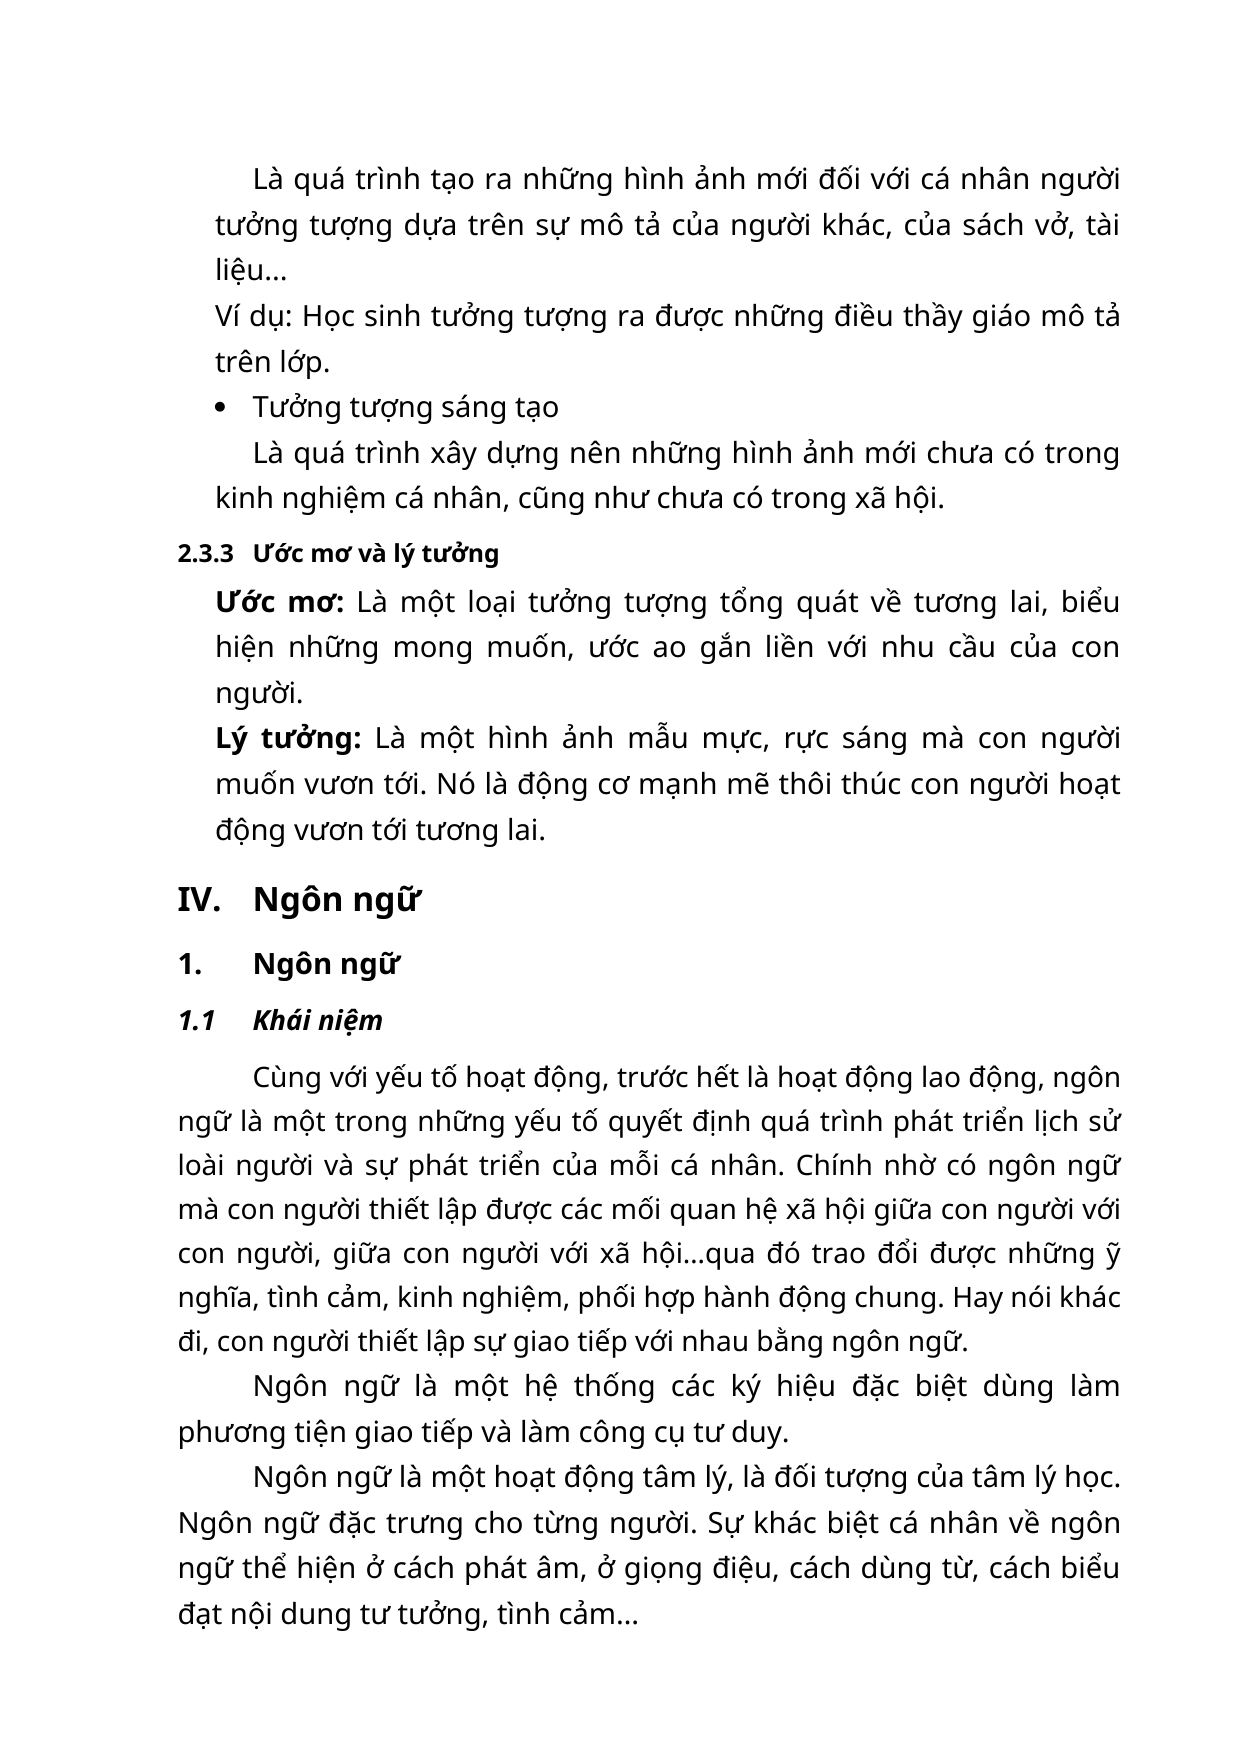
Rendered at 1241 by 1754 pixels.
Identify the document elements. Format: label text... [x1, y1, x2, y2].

text Ngôn ngữ là một hệ thống các ký hiệu đặc biệt dùng làm phương tiện giao tiếp và làm công cụ tư duy. [177, 1365, 1122, 1451]
text Ngôn ngữ là một hoạt động tâm lý, là đối tượng của tâm lý học. Ngôn ngữ đặc trưng cho từng người. Sự khác biệt cá nhân về ngôn ngữ thể hiện ở cách phát âm, ở giọng điệu, cách dùng từ, cách biểu đạt nội dung tư tưởng, tình cảm… [177, 1457, 1122, 1633]
subtitle Ngôn ngữ [177, 943, 1122, 983]
subtitle Ngôn ngữ [177, 876, 1122, 921]
text Ví dụ: Học sinh tưởng tượng ra được những điều thầy giáo mô tả trên lớp. [215, 295, 1122, 381]
text Là quá trình tạo ra những hình ảnh mới đối với cá nhân người tưởng tượng dựa trên sự mô tả của người khác, của sách vở, tài liệu... [215, 158, 1122, 289]
list Tưởng tượng sáng tạo [215, 387, 1122, 426]
text Cùng với yếu tố hoạt động, trước hết là hoạt động lao động, ngôn ngữ là một trong những yếu tố quyết định quá trình phát triển lịch sử loài người và sự phát triển của mỗi cá nhân. Chính nhờ có ngôn ngữ mà con người thiết lập được các mối quan hệ xã hội giữa con người với con người, giữa con người với xã hội…qua đó trao đổi được những ỹ nghĩa, tình cảm, kinh nghiệm, phối hợp hành động chung. Hay nói khác đi, con người thiết lập sự giao tiếp với nhau bằng ngôn ngữ. [177, 1057, 1122, 1359]
subtitle Ước mơ và lý tưởng [177, 536, 1122, 570]
text Lý tưởng: Là một hình ảnh mẫu mực, rực sáng mà con người muốn vươn tới. Nó là động cơ mạnh mẽ thôi thúc con người hoạt động vươn tới tương lai. [215, 718, 1122, 849]
subtitle Khái niệm [177, 1001, 1122, 1039]
text Là quá trình xây dựng nên những hình ảnh mới chưa có trong kinh nghiệm cá nhân, cũng như chưa có trong xã hội. [215, 432, 1122, 517]
text Ước mơ: Là một loại tưởng tượng tổng quát về tương lai, biểu hiện những mong muốn, ước ao gắn liền với nhu cầu của con người. [215, 581, 1122, 712]
